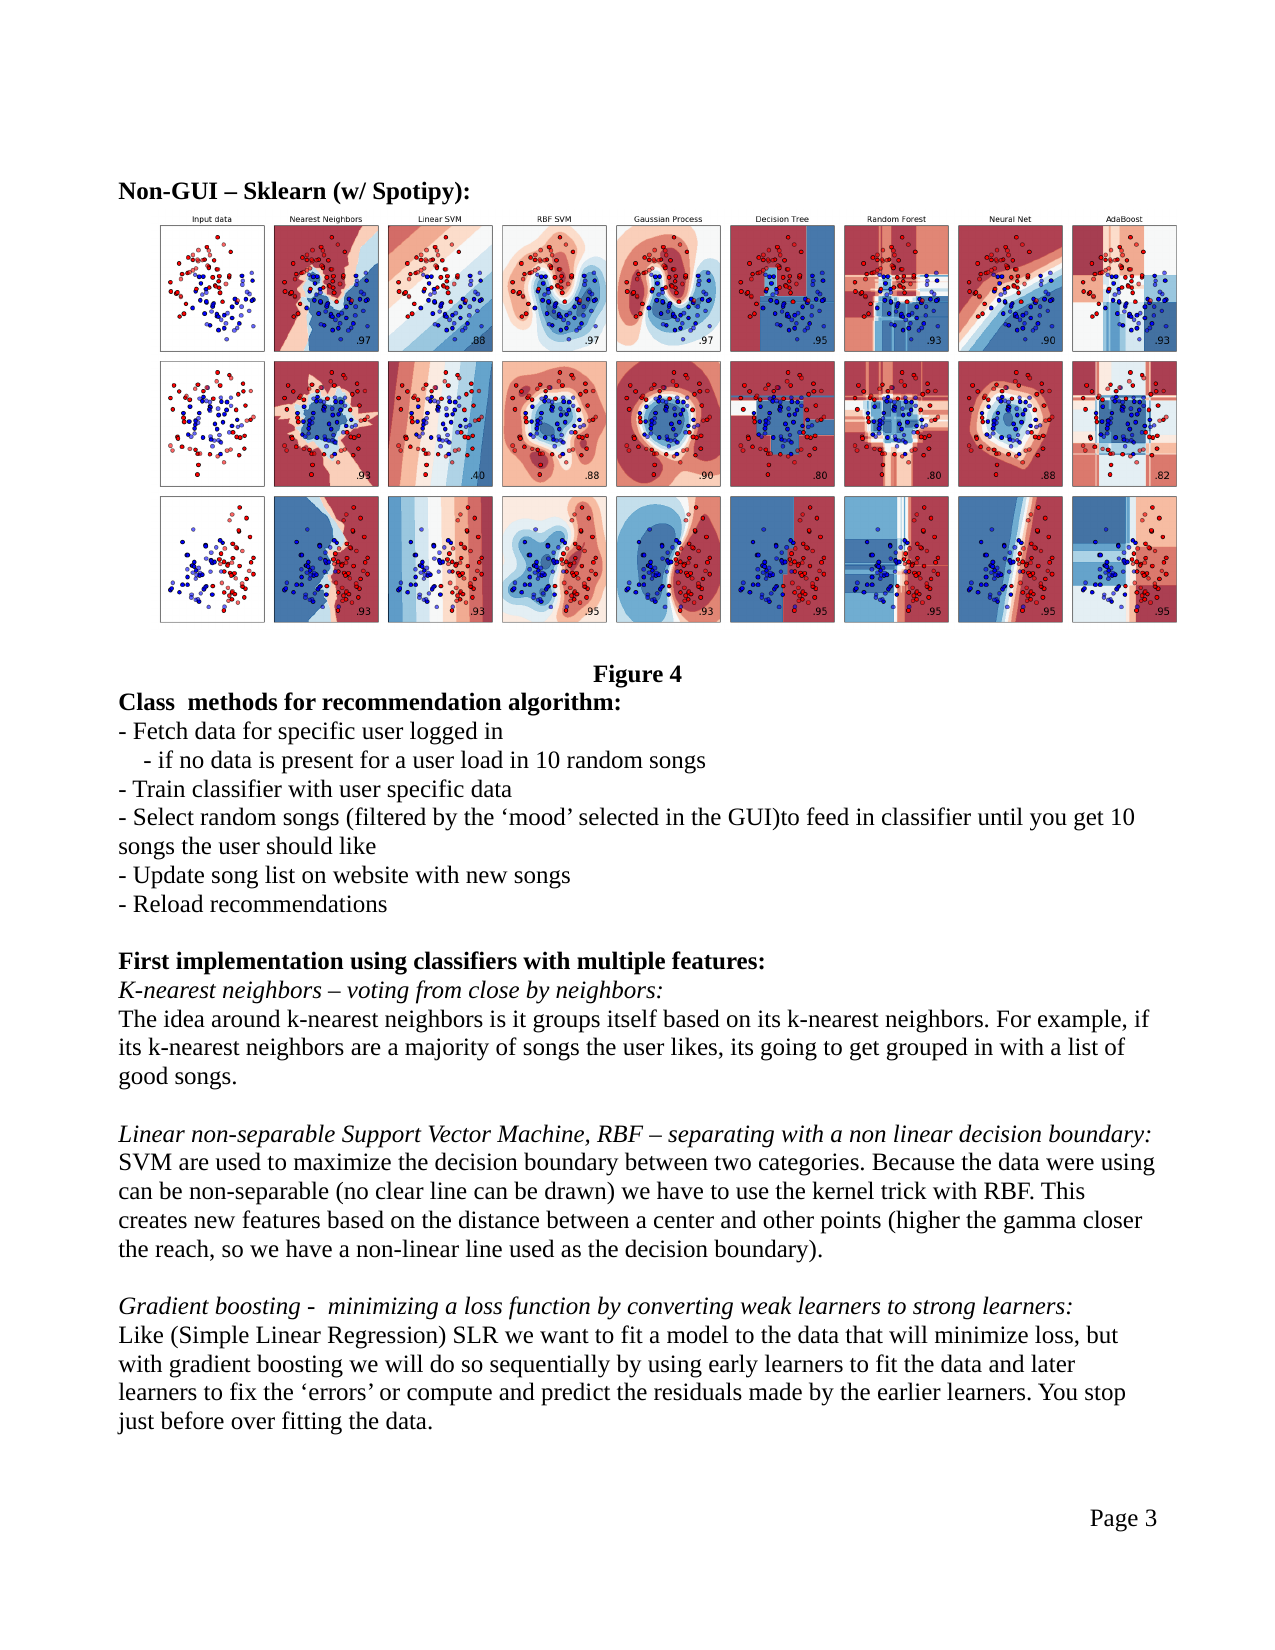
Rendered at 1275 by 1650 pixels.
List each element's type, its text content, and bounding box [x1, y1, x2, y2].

text Gradient boosting - minimizing a loss function by converting weak learners to strong learners: [118, 1291, 1157, 1320]
text Linear non-separable Support Vector Machine, RBF – separating with a non linear decision boundary: [118, 1119, 1157, 1147]
text - Select random songs (filtered by the ‘mood’ selected in the GUI)to feed in classifier until you get 10 songs the user should like [118, 802, 1157, 860]
text First implementation using classifiers with multiple features: [118, 946, 1157, 975]
text K-nearest neighbors – voting from close by neighbors: [118, 975, 1157, 1004]
text - Reload recommendations [118, 889, 1157, 917]
text - Fetch data for specific user logged in [118, 716, 1157, 745]
text SVM are used to maximize the decision boundary between two categories. Because the data were using can be non-separable (no clear line can be drawn) we have to use the kernel trick with RBF. This creates new features based on the distance between a center and other points (higher the gamma closer the reach, so we have a non-linear line used as the decision boundary). [118, 1147, 1157, 1262]
text The idea around k-nearest neighbors is it groups itself based on its k-nearest neighbors. For example, if its k-nearest neighbors are a majority of songs the user likes, its going to get grouped in with a list of good songs. [118, 1004, 1157, 1090]
text - Update song list on website with new songs [118, 860, 1157, 889]
text - Train classifier with user specific data [118, 774, 1157, 802]
text Like (Simple Linear Regression) SLR we want to fit a model to the data that will minimize loss, but with gradient boosting we will do so sequentially by using early learners to fit the data and later learners to fix the ‘errors’ or compute and predict the residuals made by the earlier learners. You stop just before over fitting the data. [118, 1320, 1157, 1435]
text - if no data is present for a user load in 10 random songs [118, 745, 1157, 774]
text Non-GUI – Sklearn (w/ Spotipy): [118, 176, 1157, 205]
picture [151, 209, 1178, 630]
text Class methods for recommendation algorithm: [118, 687, 1157, 716]
text Figure 4 [118, 659, 1157, 687]
